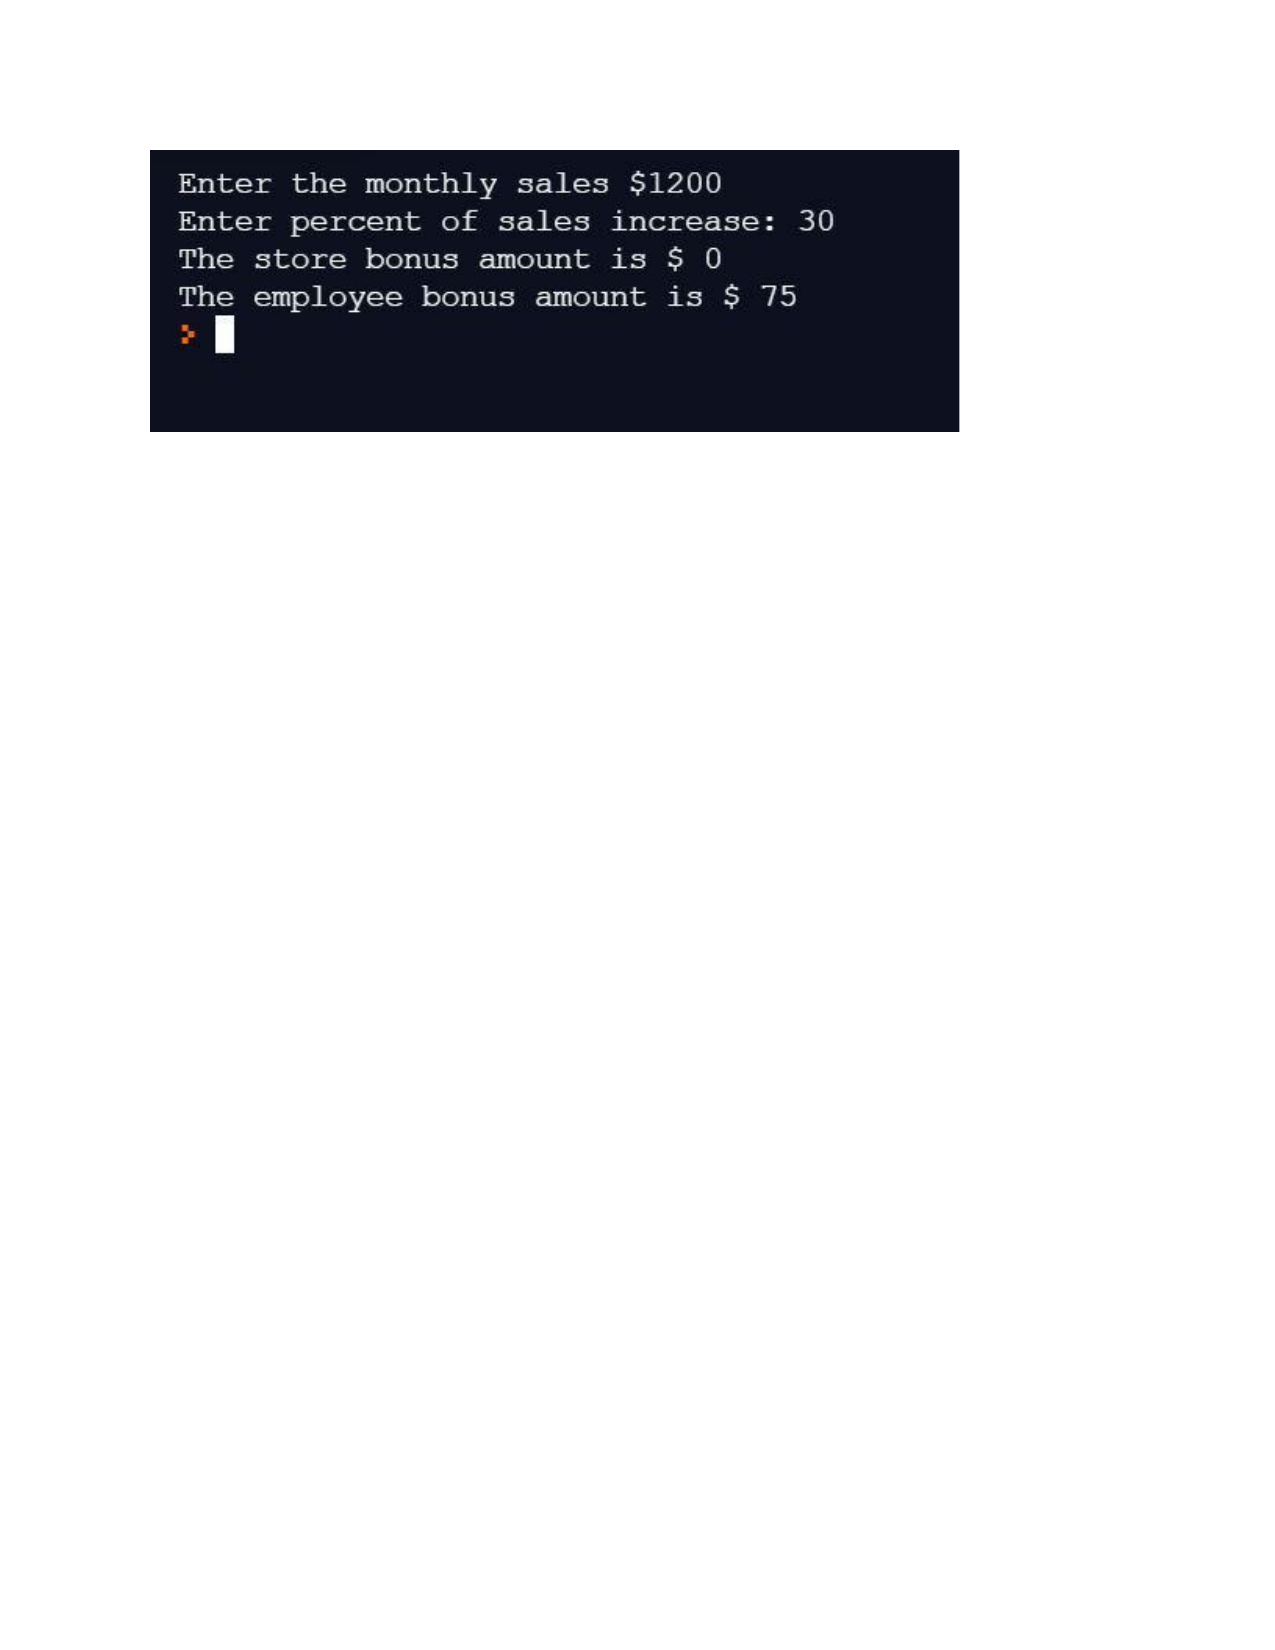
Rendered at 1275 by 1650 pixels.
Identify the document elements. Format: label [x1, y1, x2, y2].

picture [150, 150, 960, 432]
